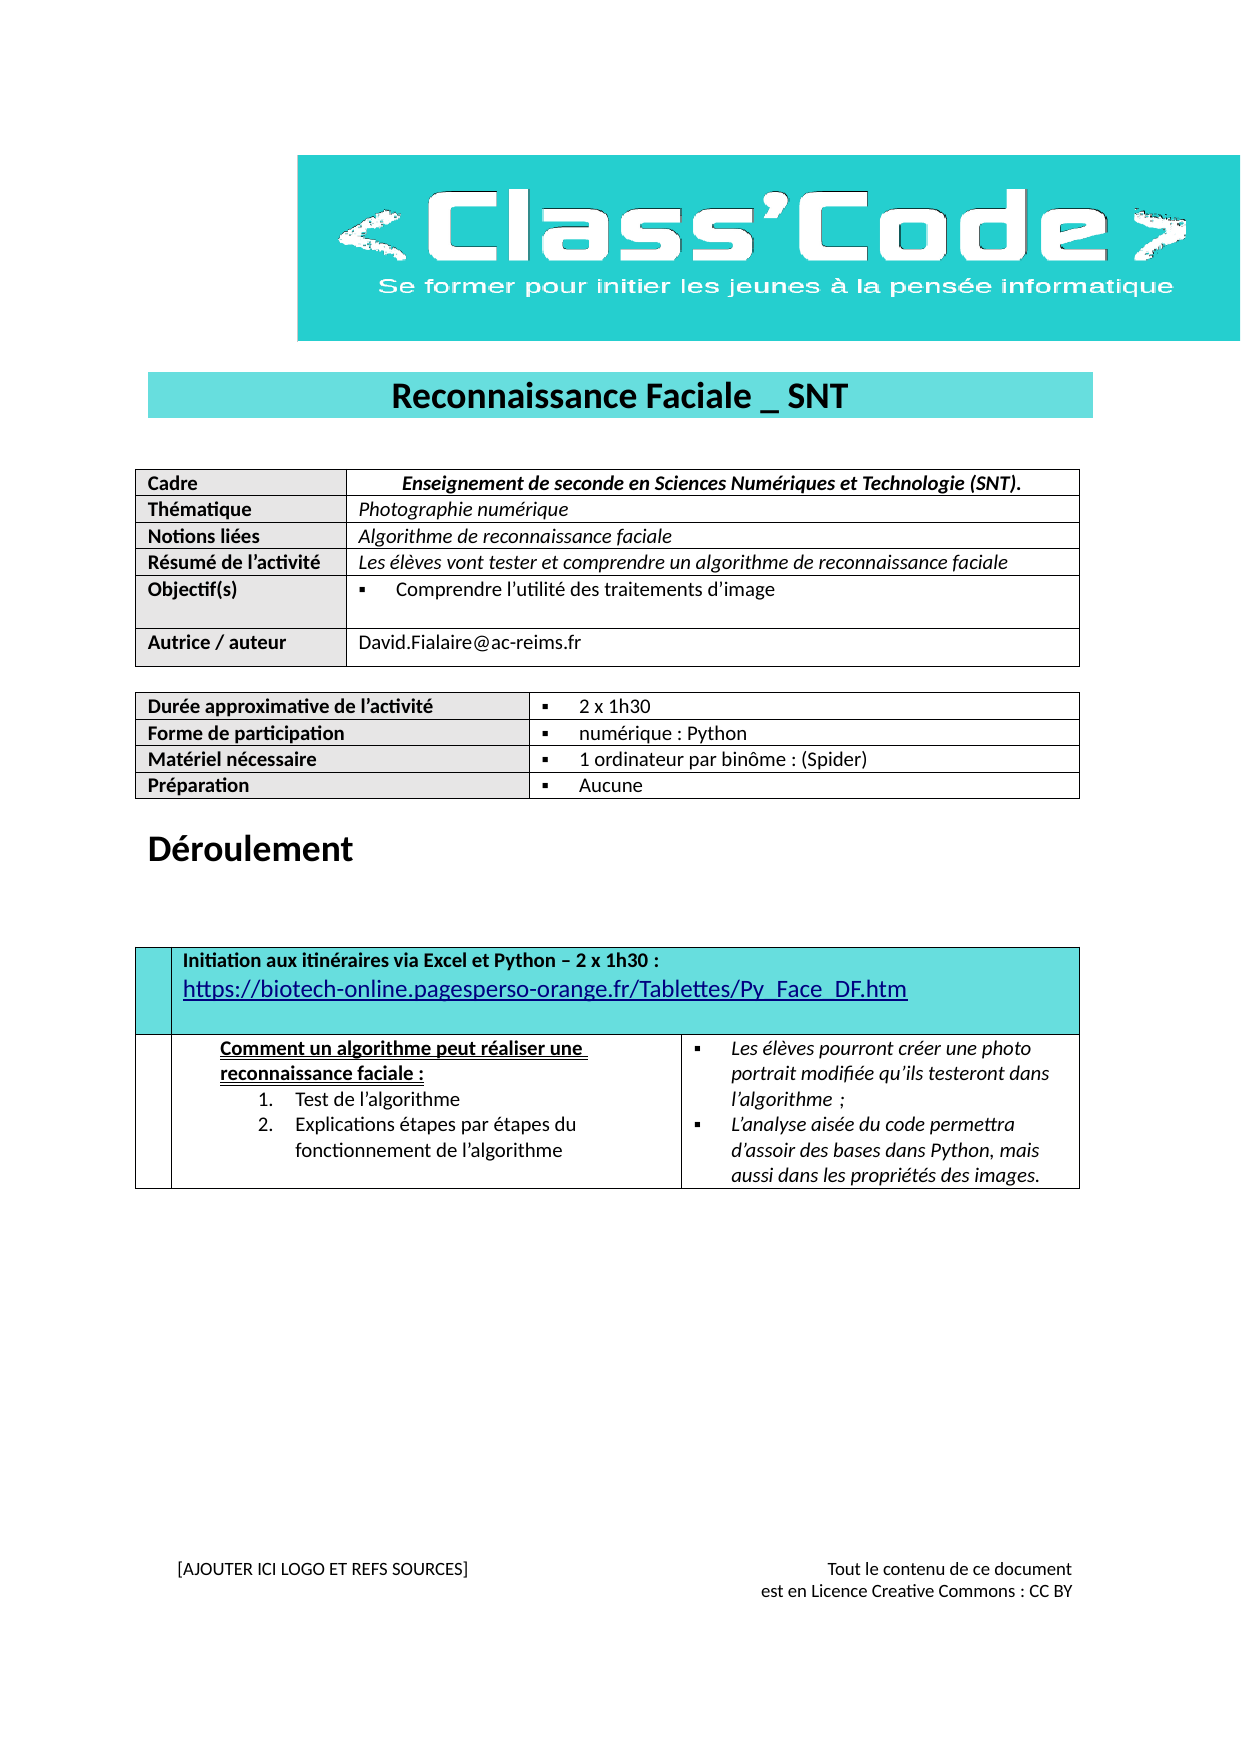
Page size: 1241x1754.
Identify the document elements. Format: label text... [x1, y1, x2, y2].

table_cell [136, 1035, 171, 1188]
table_cell Préparation [136, 773, 529, 798]
table_cell Matériel nécessaire [136, 746, 529, 772]
table_header Durée approximative de l’activité [136, 693, 529, 719]
table_cell Algorithme de reconnaissance faciale [347, 523, 1079, 548]
table_cell Résumé de l’activité [136, 549, 346, 575]
text Reconnaissance Faciale _ SNT [148, 372, 1093, 418]
table_cell Autrice / auteur [136, 629, 346, 666]
table_cell Comprendre l’utilité des traitements d’image [347, 576, 1079, 628]
table_cell David.Fialaire@ac-reims.fr [347, 629, 1079, 666]
table_cell Photographie numérique [347, 496, 1079, 522]
table_cell Objectif(s) [136, 576, 346, 628]
table_cell Comment un algorithme peut réaliser une reconnaissance faciale : Test de l’algorithme Explications étapes par étapes du fonctionnement de l’algorithme [172, 1035, 681, 1188]
table_cell 1 ordinateur par binôme : (Spider) [530, 746, 1079, 772]
table_header [136, 948, 171, 1034]
table_cell Aucune [530, 773, 1079, 798]
table_cell Thématique [136, 496, 346, 522]
table_header Cadre [136, 470, 346, 495]
table_header Enseignement de seconde en Sciences Numériques et Technologie (SNT). [347, 470, 1079, 495]
table_cell Les élèves vont tester et comprendre un algorithme de reconnaissance faciale [347, 549, 1079, 575]
table_header Initiation aux itinéraires via Excel et Python – 2 x 1h30 : https://biotech-online.pagesperso-orange.fr/Tablettes/Py_Face_DF.htm [172, 948, 1079, 1034]
table_cell Forme de participation [136, 720, 529, 745]
table_cell numérique : Python [530, 720, 1079, 745]
text Déroulement [148, 824, 1093, 870]
table_header 2 x 1h30 [530, 693, 1079, 719]
table_cell Les élèves pourront créer une photo portrait modifiée qu’ils testeront dans l’algorithme ; L’analyse aisée du code permettra d’assoir des bases dans Python, mais aussi dans les propriétés des images. [682, 1035, 1079, 1188]
table_cell Notions liées [136, 523, 346, 548]
